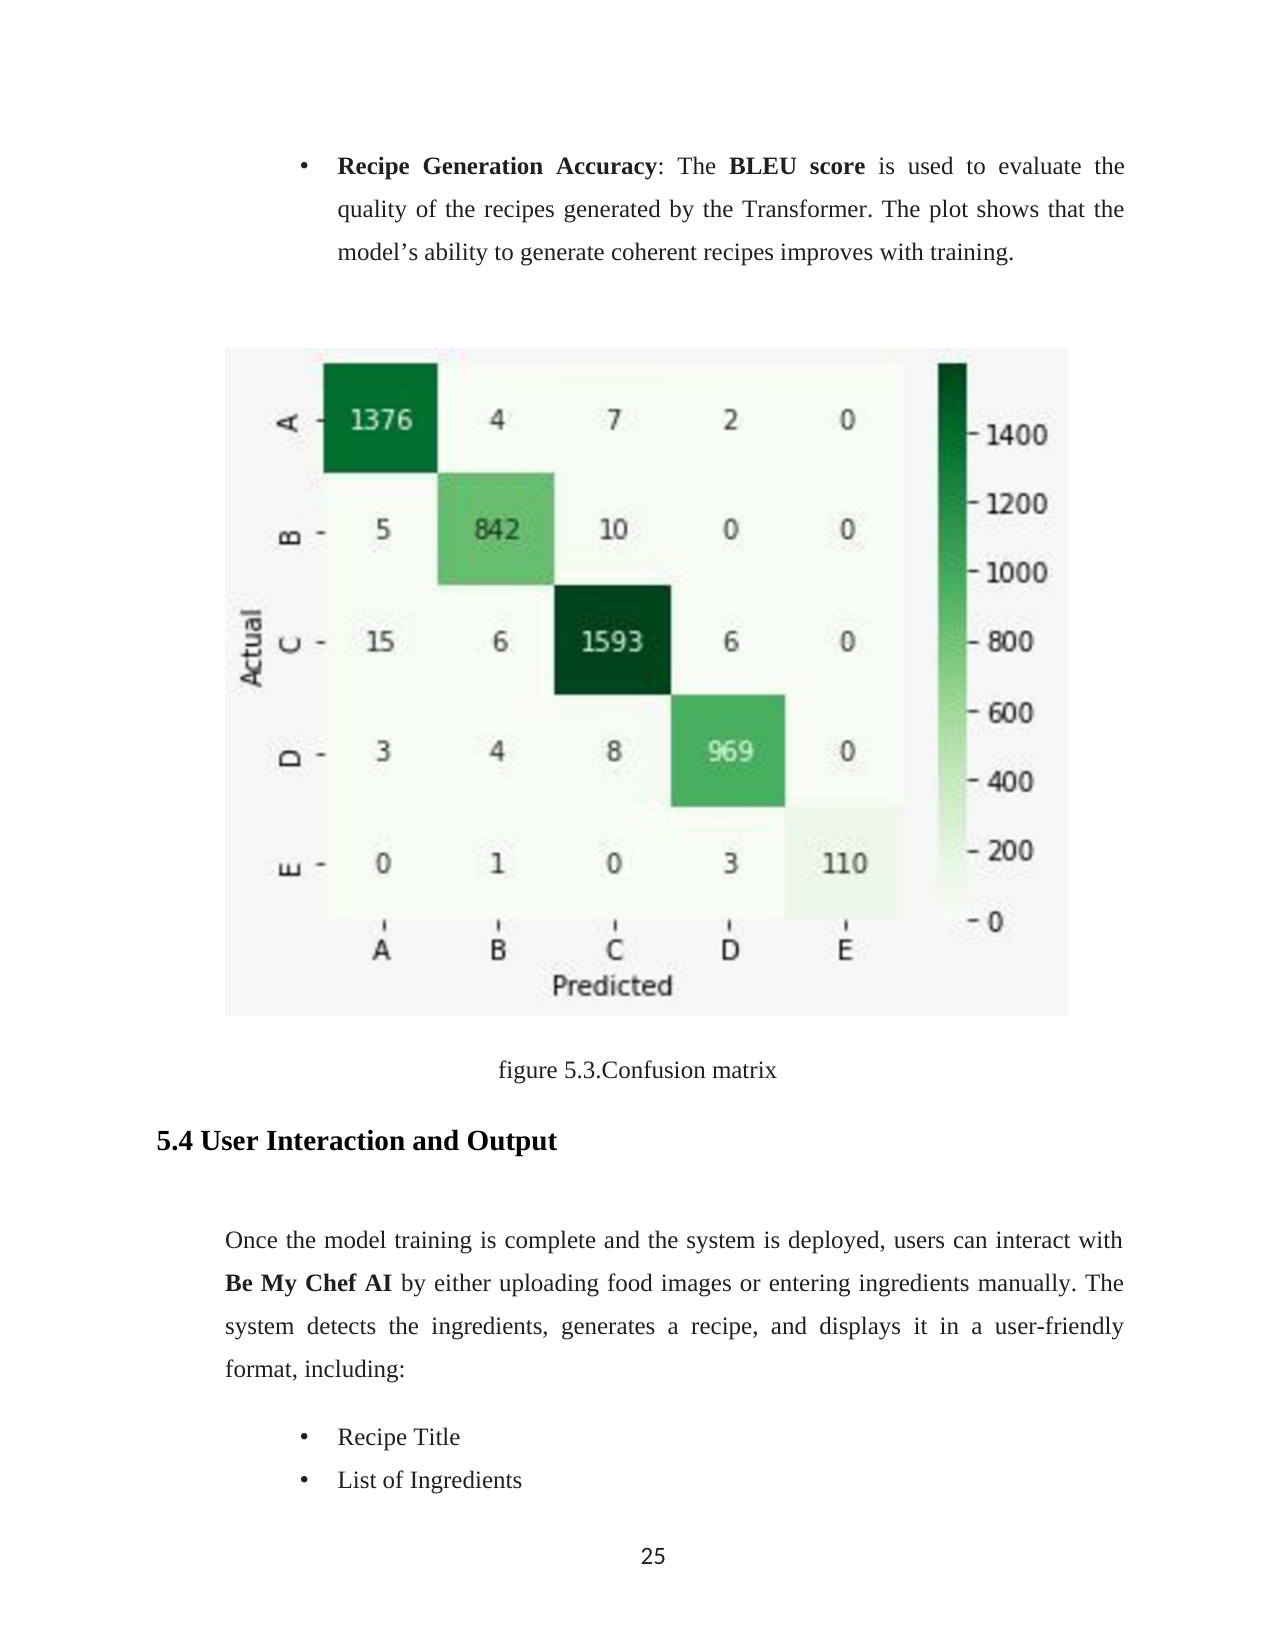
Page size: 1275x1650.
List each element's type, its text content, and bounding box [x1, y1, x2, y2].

list Recipe Title [300, 1422, 1125, 1451]
list Recipe Generation Accuracy: The BLEU score is used to evaluate the quality of the recipes generated by the Transformer. The plot shows that the model’s ability to generate coherent recipes improves with training. [300, 151, 1125, 266]
subtitle 5.4 User Interaction and Output [156, 1123, 1125, 1157]
list List of Ingredients [300, 1466, 1125, 1494]
picture [225, 348, 1075, 1016]
text Once the model training is complete and the system is deployed, users can interact with Be My Chef AI by either uploading food images or entering ingredients manually. The system detects the ingredients, generates a recipe, and displays it in a user-friendly format, including: [225, 1225, 1125, 1383]
text figure 5.3.Confusion matrix [150, 1055, 1125, 1084]
